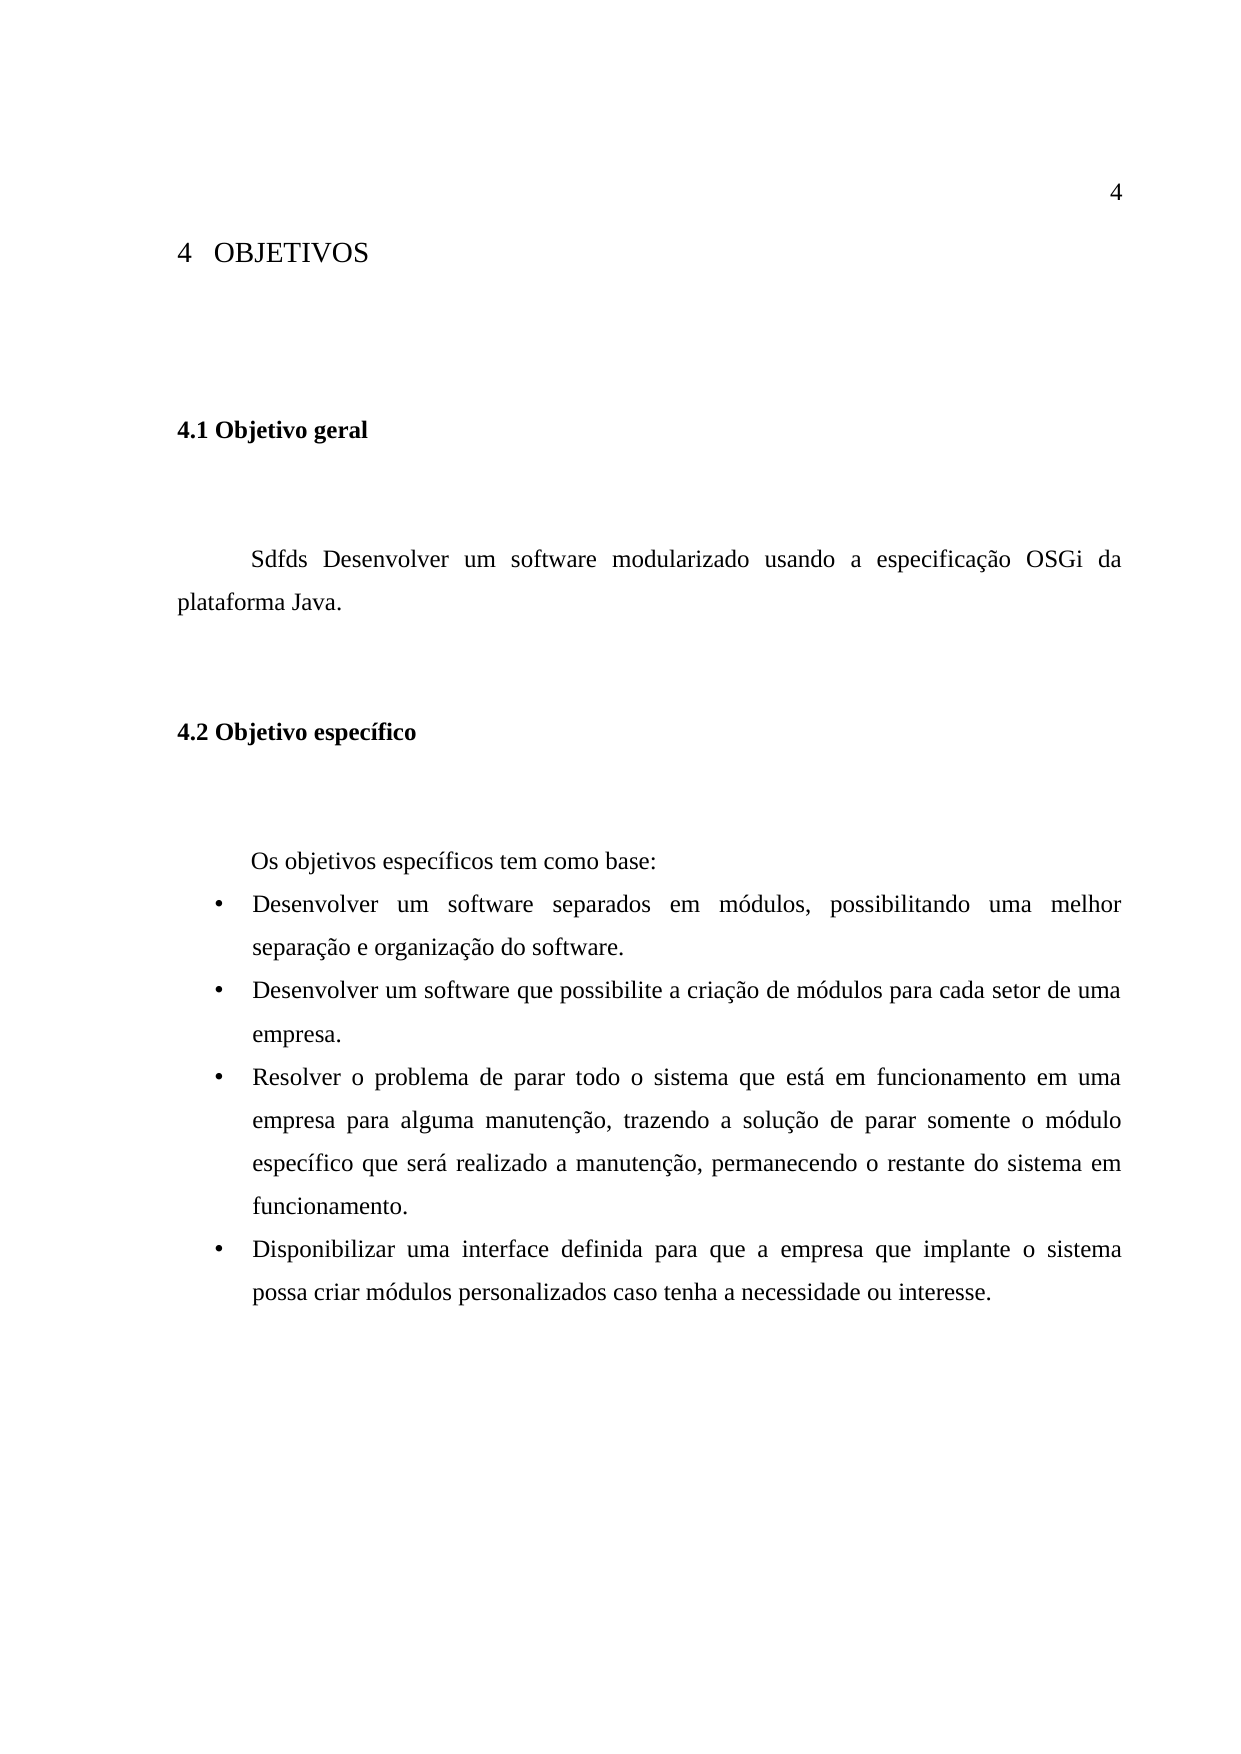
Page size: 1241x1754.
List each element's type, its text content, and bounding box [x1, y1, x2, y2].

text Sdfds Desenvolver um software modularizado usando a especificação OSGi da plataforma Java. [177, 544, 1122, 616]
list Disponibilizar uma interface definida para que a empresa que implante o sistema possa criar módulos personalizados caso tenha a necessidade ou interesse. [214, 1234, 1122, 1306]
subtitle 4.2 Objetivo específico [177, 717, 1122, 746]
list Resolver o problema de parar todo o sistema que está em funcionamento em uma empresa para alguma manutenção, trazendo a solução de parar somente o módulo específico que será realizado a manutenção, permanecendo o restante do sistema em funcionamento. [214, 1062, 1122, 1220]
list Desenvolver um software separados em módulos, possibilitando uma melhor separação e organização do software. [214, 889, 1122, 961]
text Os objetivos específicos tem como base: [177, 846, 1122, 875]
list Desenvolver um software que possibilite a criação de módulos para cada setor de uma empresa. [214, 976, 1122, 1047]
title OBJETIVOS [177, 235, 1122, 269]
subtitle 4.1 Objetivo geral [177, 415, 1122, 444]
